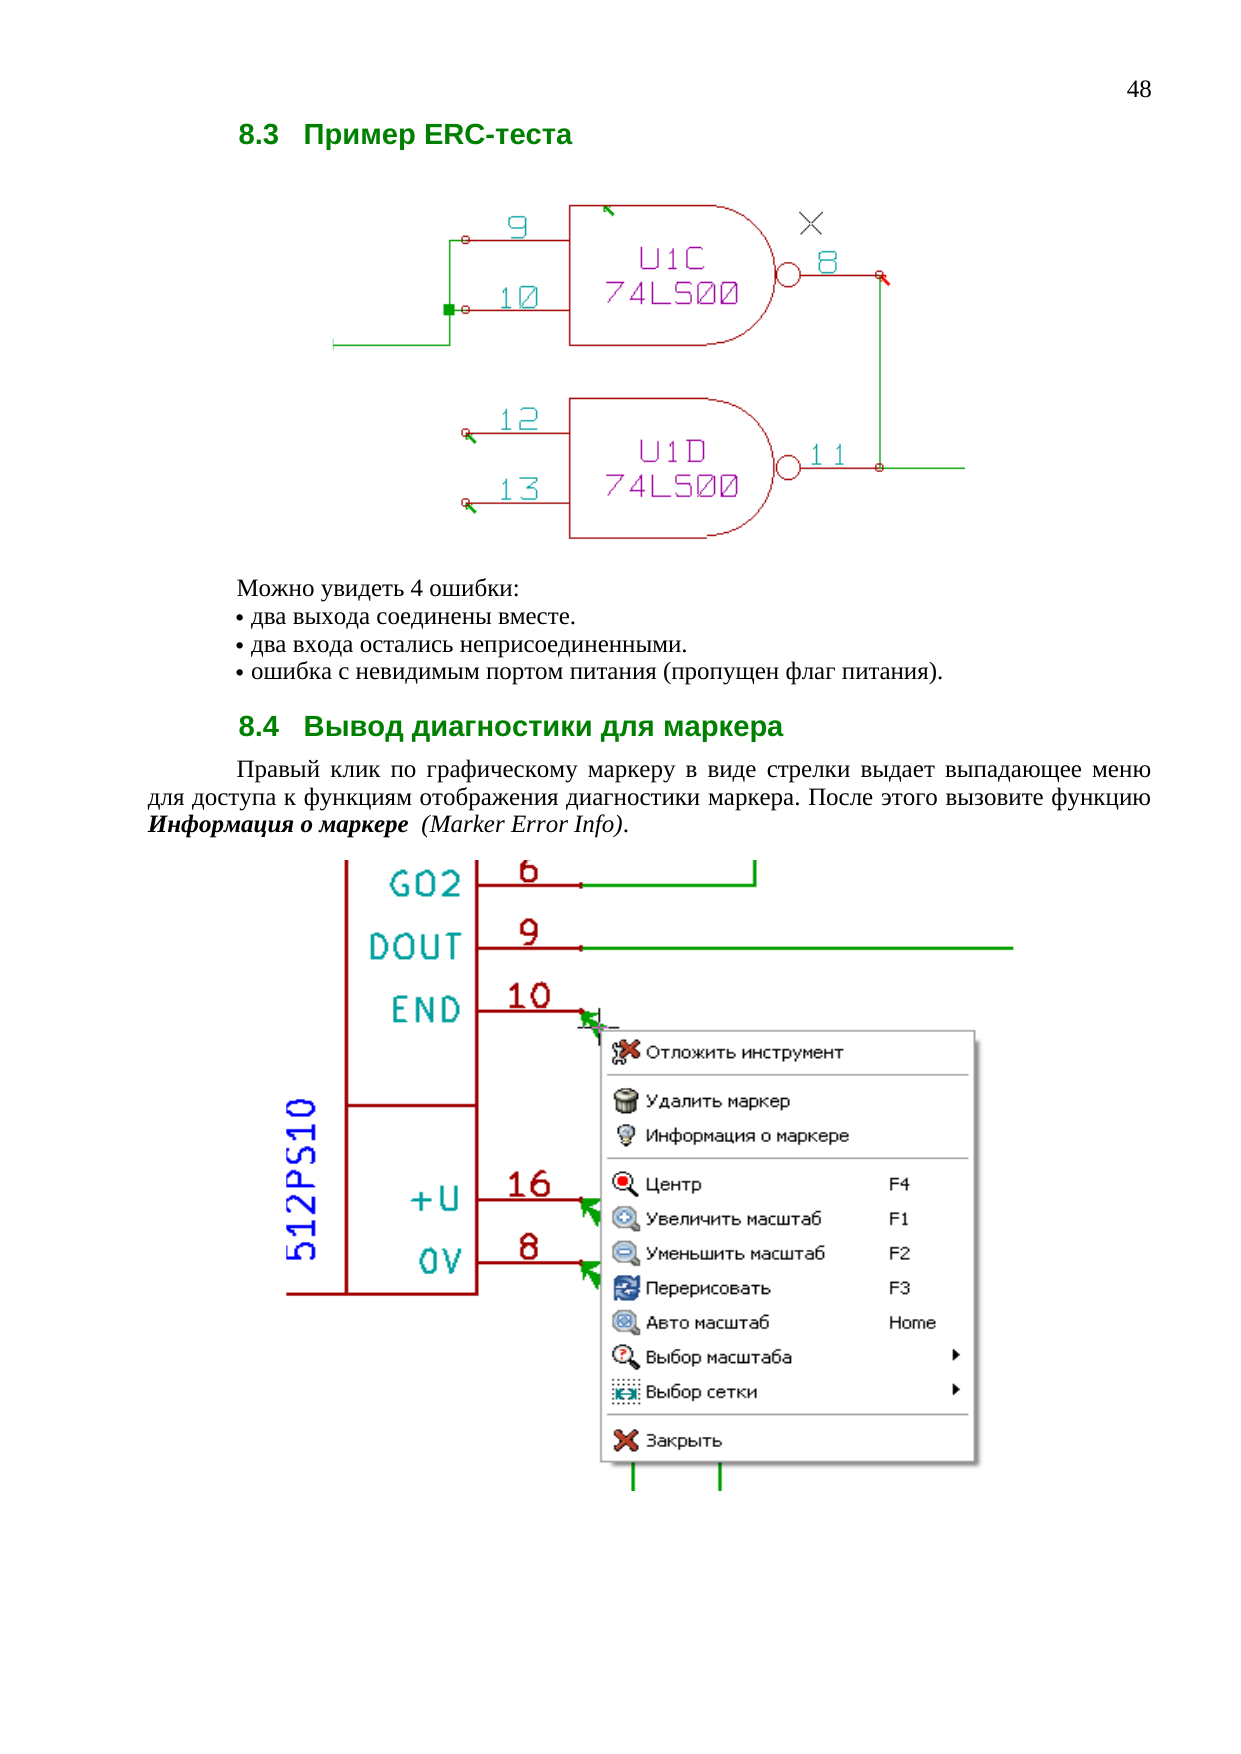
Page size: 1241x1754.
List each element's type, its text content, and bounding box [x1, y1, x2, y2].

subtitle Вывод диагностики для маркера [238, 710, 1152, 743]
list два входа остались неприсоединенными. [148, 630, 1152, 657]
picture [286, 860, 1014, 1491]
subtitle Пример ERC-теста [238, 118, 1152, 151]
text Правый клик по графическому маркеру в виде стрелки выдает выпадающее меню для доступа к функциям отображения диагностики маркера. После этого вызовите функцию Информация о маркере (Marker Error Info). [148, 755, 1152, 838]
list ошибка с невидимым портом питания (пропущен флаг питания). [148, 657, 1152, 685]
text Можно увидеть 4 ошибки: [148, 574, 1152, 602]
list два выхода соединены вместе. [148, 602, 1152, 630]
